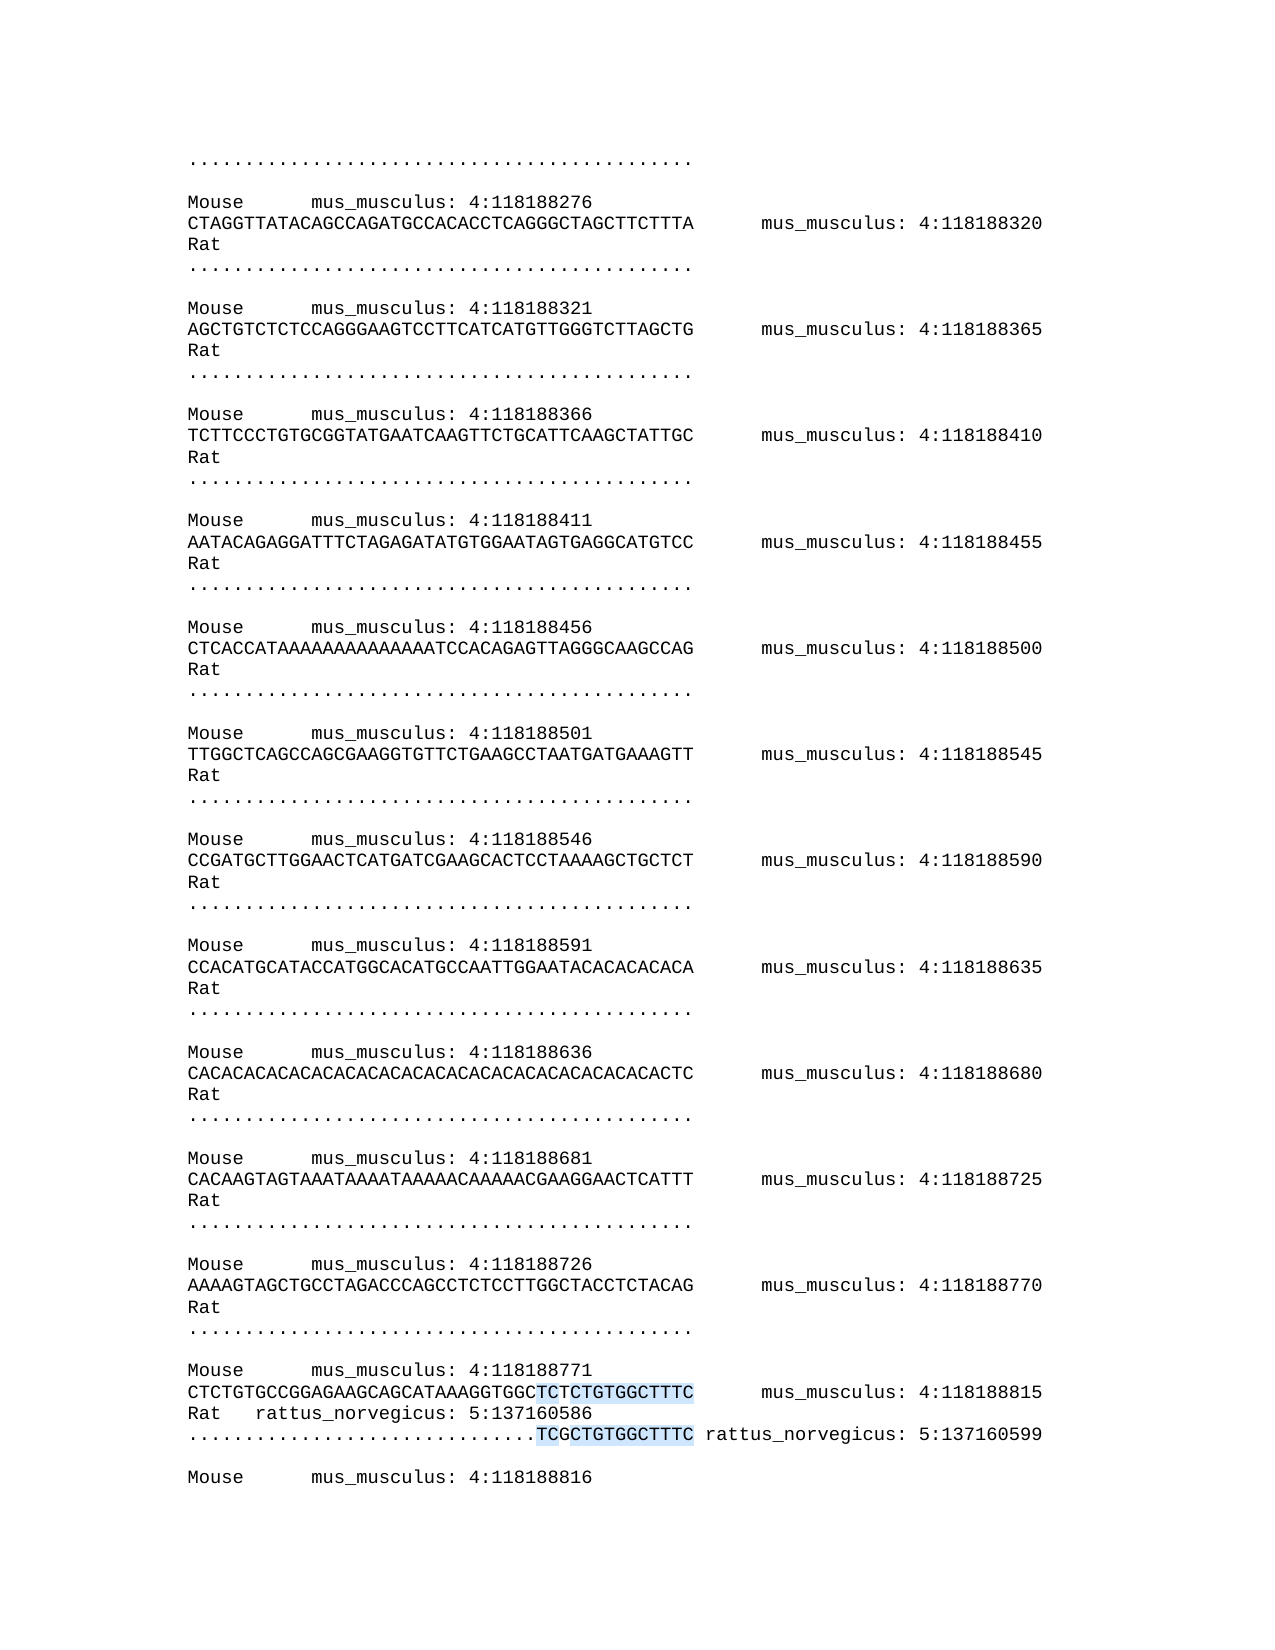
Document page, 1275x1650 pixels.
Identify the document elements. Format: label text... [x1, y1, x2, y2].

text ............................................. [187, 575, 1087, 596]
text ............................................. [187, 362, 1087, 384]
text Rat [187, 766, 1087, 787]
text Mouse mus_musculus: 4:118188816 [187, 1467, 1087, 1489]
text Mouse mus_musculus: 4:118188771 CTCTGTGCCGGAGAAGCAGCATAAAGGTGGCTCTCTGTGGCTTTC mus_musculus: 4:118188815 [187, 1361, 1087, 1404]
text Rat [187, 1191, 1087, 1212]
text Rat [187, 235, 1087, 256]
text ............................................. [187, 787, 1087, 809]
text Rat [187, 341, 1087, 362]
text Rat [187, 872, 1087, 894]
text Mouse mus_musculus: 4:118188726 AAAAGTAGCTGCCTAGACCCAGCCTCTCCTTGGCTACCTCTACAG mus_musculus: 4:118188770 [187, 1255, 1087, 1297]
text Rat [187, 979, 1087, 1000]
text Mouse mus_musculus: 4:118188681 CACAAGTAGTAAATAAAATAAAAACAAAAACGAAGGAACTCATTT mus_musculus: 4:118188725 [187, 1149, 1087, 1191]
text Mouse mus_musculus: 4:118188366 TCTTCCCTGTGCGGTATGAATCAAGTTCTGCATTCAAGCTATTGC mus_musculus: 4:118188410 [187, 405, 1087, 447]
text Mouse mus_musculus: 4:118188636 CACACACACACACACACACACACACACACACACACACACACACTC mus_musculus: 4:118188680 [187, 1042, 1087, 1085]
text Mouse mus_musculus: 4:118188546 CCGATGCTTGGAACTCATGATCGAAGCACTCCTAAAAGCTGCTCT mus_musculus: 4:118188590 [187, 830, 1087, 872]
text Mouse mus_musculus: 4:118188591 CCACATGCATACCATGGCACATGCCAATTGGAATACACACACACA mus_musculus: 4:118188635 [187, 936, 1087, 979]
text Mouse mus_musculus: 4:118188276 CTAGGTTATACAGCCAGATGCCACACCTCAGGGCTAGCTTCTTTA mus_musculus: 4:118188320 [187, 192, 1087, 235]
text ............................................. [187, 1106, 1087, 1127]
text Mouse mus_musculus: 4:118188411 AATACAGAGGATTTCTAGAGATATGTGGAATAGTGAGGCATGTCC mus_musculus: 4:118188455 [187, 511, 1087, 554]
text Rat [187, 1085, 1087, 1106]
text ............................................. [187, 1319, 1087, 1340]
text ............................................. [187, 681, 1087, 702]
text Rat [187, 447, 1087, 469]
text ............................................. [187, 1212, 1087, 1234]
text ............................................. [187, 469, 1087, 490]
text ............................................. [187, 150, 1087, 171]
text Mouse mus_musculus: 4:118188321 AGCTGTCTCTCCAGGGAAGTCCTTCATCATGTTGGGTCTTAGCTG mus_musculus: 4:118188365 [187, 299, 1087, 341]
text ...............................TCGCTGTGGCTTTC rattus_norvegicus: 5:137160599 [187, 1425, 1087, 1446]
text Rat [187, 1297, 1087, 1319]
text ............................................. [187, 894, 1087, 915]
text ............................................. [187, 1000, 1087, 1021]
text ............................................. [187, 256, 1087, 277]
text Mouse mus_musculus: 4:118188501 TTGGCTCAGCCAGCGAAGGTGTTCTGAAGCCTAATGATGAAAGTT mus_musculus: 4:118188545 [187, 724, 1087, 766]
text Rat [187, 660, 1087, 681]
text Mouse mus_musculus: 4:118188456 CTCACCATAAAAAAAAAAAAAATCCACAGAGTTAGGGCAAGCCAG mus_musculus: 4:118188500 [187, 617, 1087, 660]
text Rat rattus_norvegicus: 5:137160586 [187, 1404, 1087, 1425]
text Rat [187, 554, 1087, 575]
